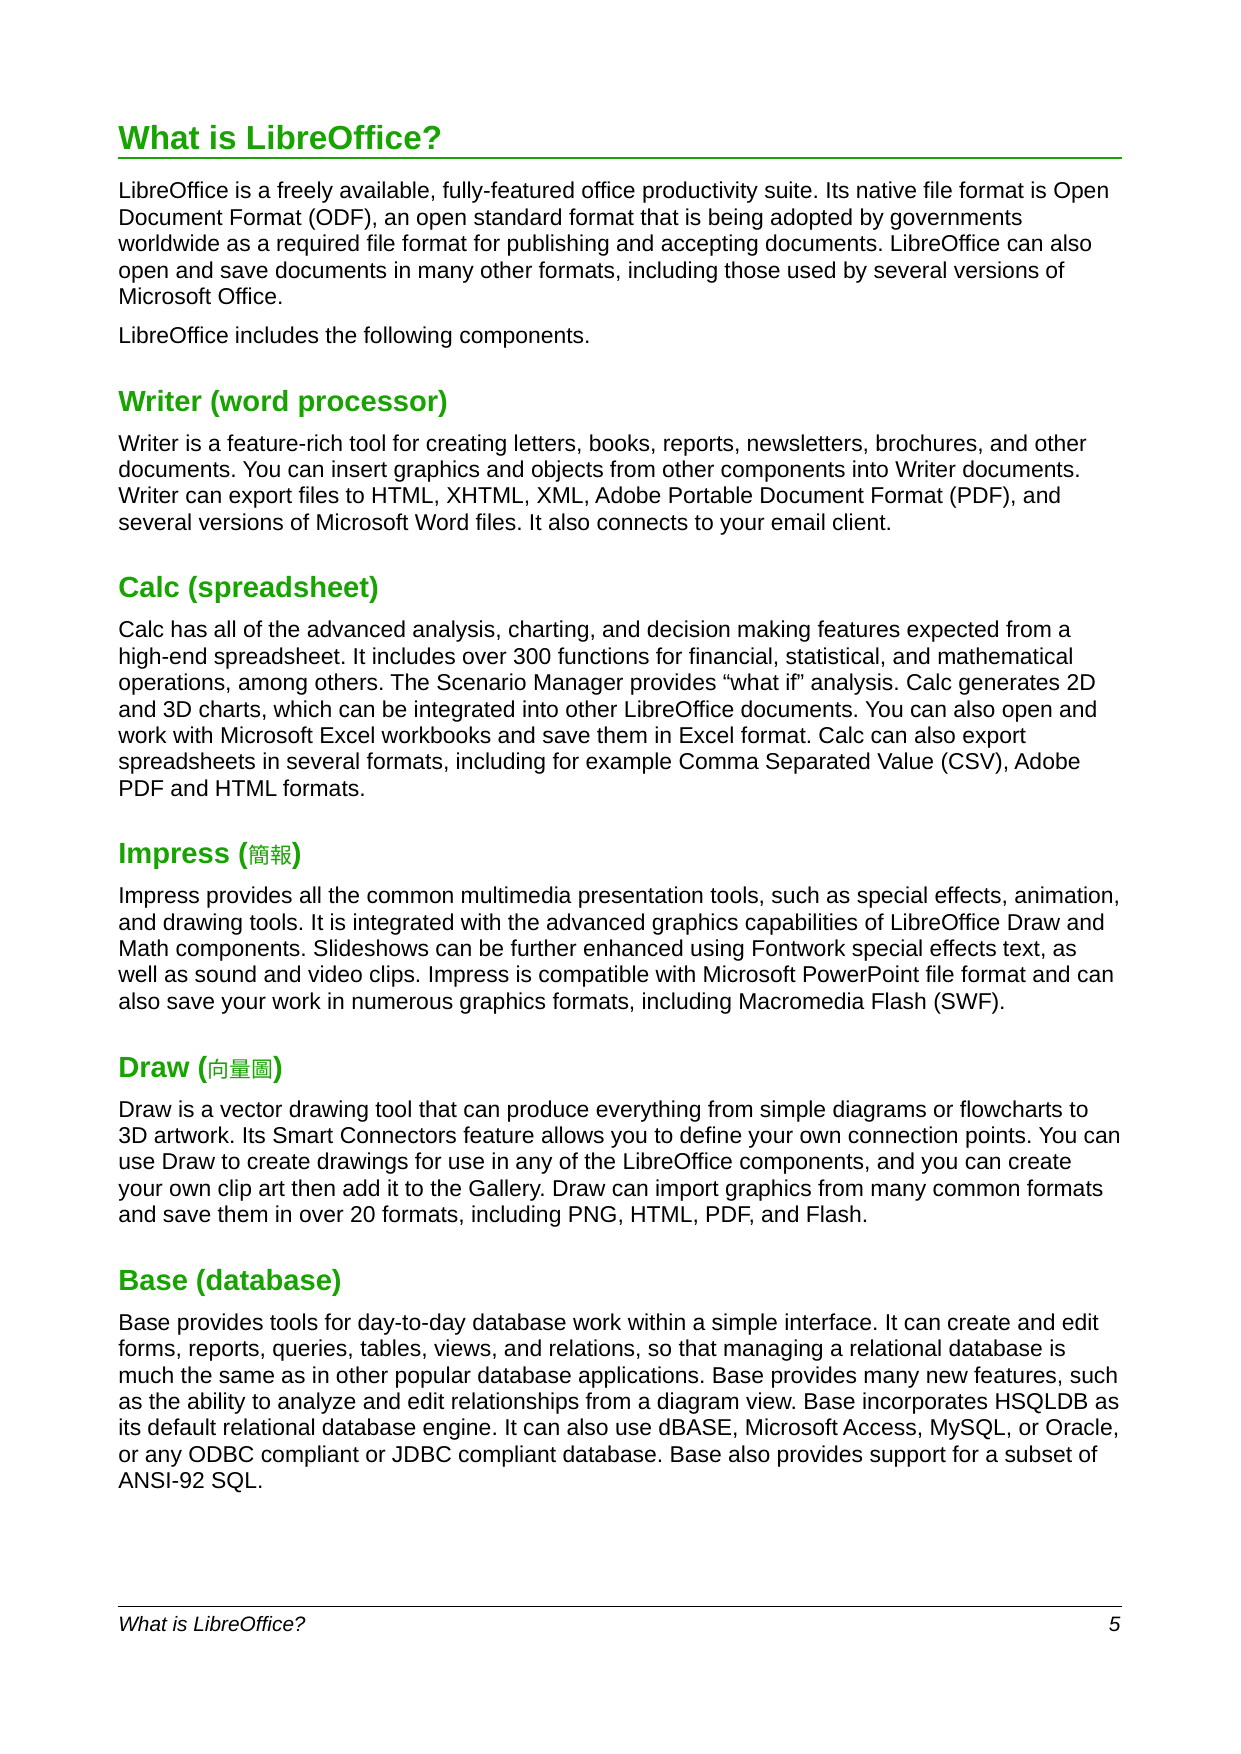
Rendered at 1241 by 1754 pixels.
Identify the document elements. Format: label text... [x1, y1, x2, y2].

subtitle Impress (簡報) [118, 836, 1122, 870]
subtitle Writer (word processor) [118, 384, 1122, 417]
text Base provides tools for day-to-day database work within a simple interface. It can create and edit forms, reports, queries, tables, views, and relations, so that managing a relational database is much the same as in other popular database applications. Base provides many new features, such as the ability to analyze and edit relationships from a diagram view. Base incorporates HSQLDB as its default relational database engine. It can also use dBASE, Microsoft Access, MySQL, or Oracle, or any ODBC compliant or JDBC compliant database. Base also provides support for a subset of ANSI-92 SQL. [118, 1309, 1122, 1493]
text Draw is a vector drawing tool that can produce everything from simple diagrams or flowcharts to 3D artwork. Its Smart Connectors feature allows you to define your own connection points. You can use Draw to create drawings for use in any of the LibreOffice components, and you can create your own clip art then add it to the Gallery. Draw can import graphics from many common formats and save them in over 20 formats, including PNG, HTML, PDF, and Flash. [118, 1096, 1122, 1227]
text Writer is a feature-rich tool for creating letters, books, reports, newsletters, brochures, and other documents. You can insert graphics and objects from other components into Writer documents. Writer can export files to HTML, XHTML, XML, Adobe Portable Document Format (PDF), and several versions of Microsoft Word files. It also connects to your email client. [118, 429, 1122, 535]
subtitle Draw (向量圖) [118, 1050, 1122, 1083]
text LibreOffice is a freely available, fully-featured office productivity suite. Its native file format is Open Document Format (ODF), an open standard format that is being adopted by governments worldwide as a required file format for publishing and accepting documents. LibreOffice can also open and save documents in many other formats, including those used by several versions of Microsoft Office. [118, 177, 1122, 309]
text LibreOffice includes the following components. [118, 322, 1122, 348]
text Impress provides all the common multimedia presentation tools, such as special effects, animation, and drawing tools. It is integrated with the advanced graphics capabilities of LibreOffice Draw and Math components. Slideshows can be further enhanced using Fontwork special effects text, as well as sound and video clips. Impress is compatible with Microsoft PowerPoint file format and can also save your work in numerous graphics formats, including Macromedia Flash (SWF). [118, 882, 1122, 1014]
subtitle Base (database) [118, 1263, 1122, 1296]
text Calc has all of the advanced analysis, charting, and decision making features expected from a high-end spreadsheet. It includes over 300 functions for financial, statistical, and mathematical operations, among others. The Scenario Manager provides “what if” analysis. Calc generates 2D and 3D charts, which can be integrated into other LibreOffice documents. You can also open and work with Microsoft Excel workbooks and save them in Excel format. Calc can also export spreadsheets in several formats, including for example Comma Separated Value (CSV), Adobe PDF and HTML formats. [118, 616, 1122, 801]
subtitle What is LibreOffice? [118, 118, 1122, 157]
subtitle Calc (spreadsheet) [118, 571, 1122, 604]
